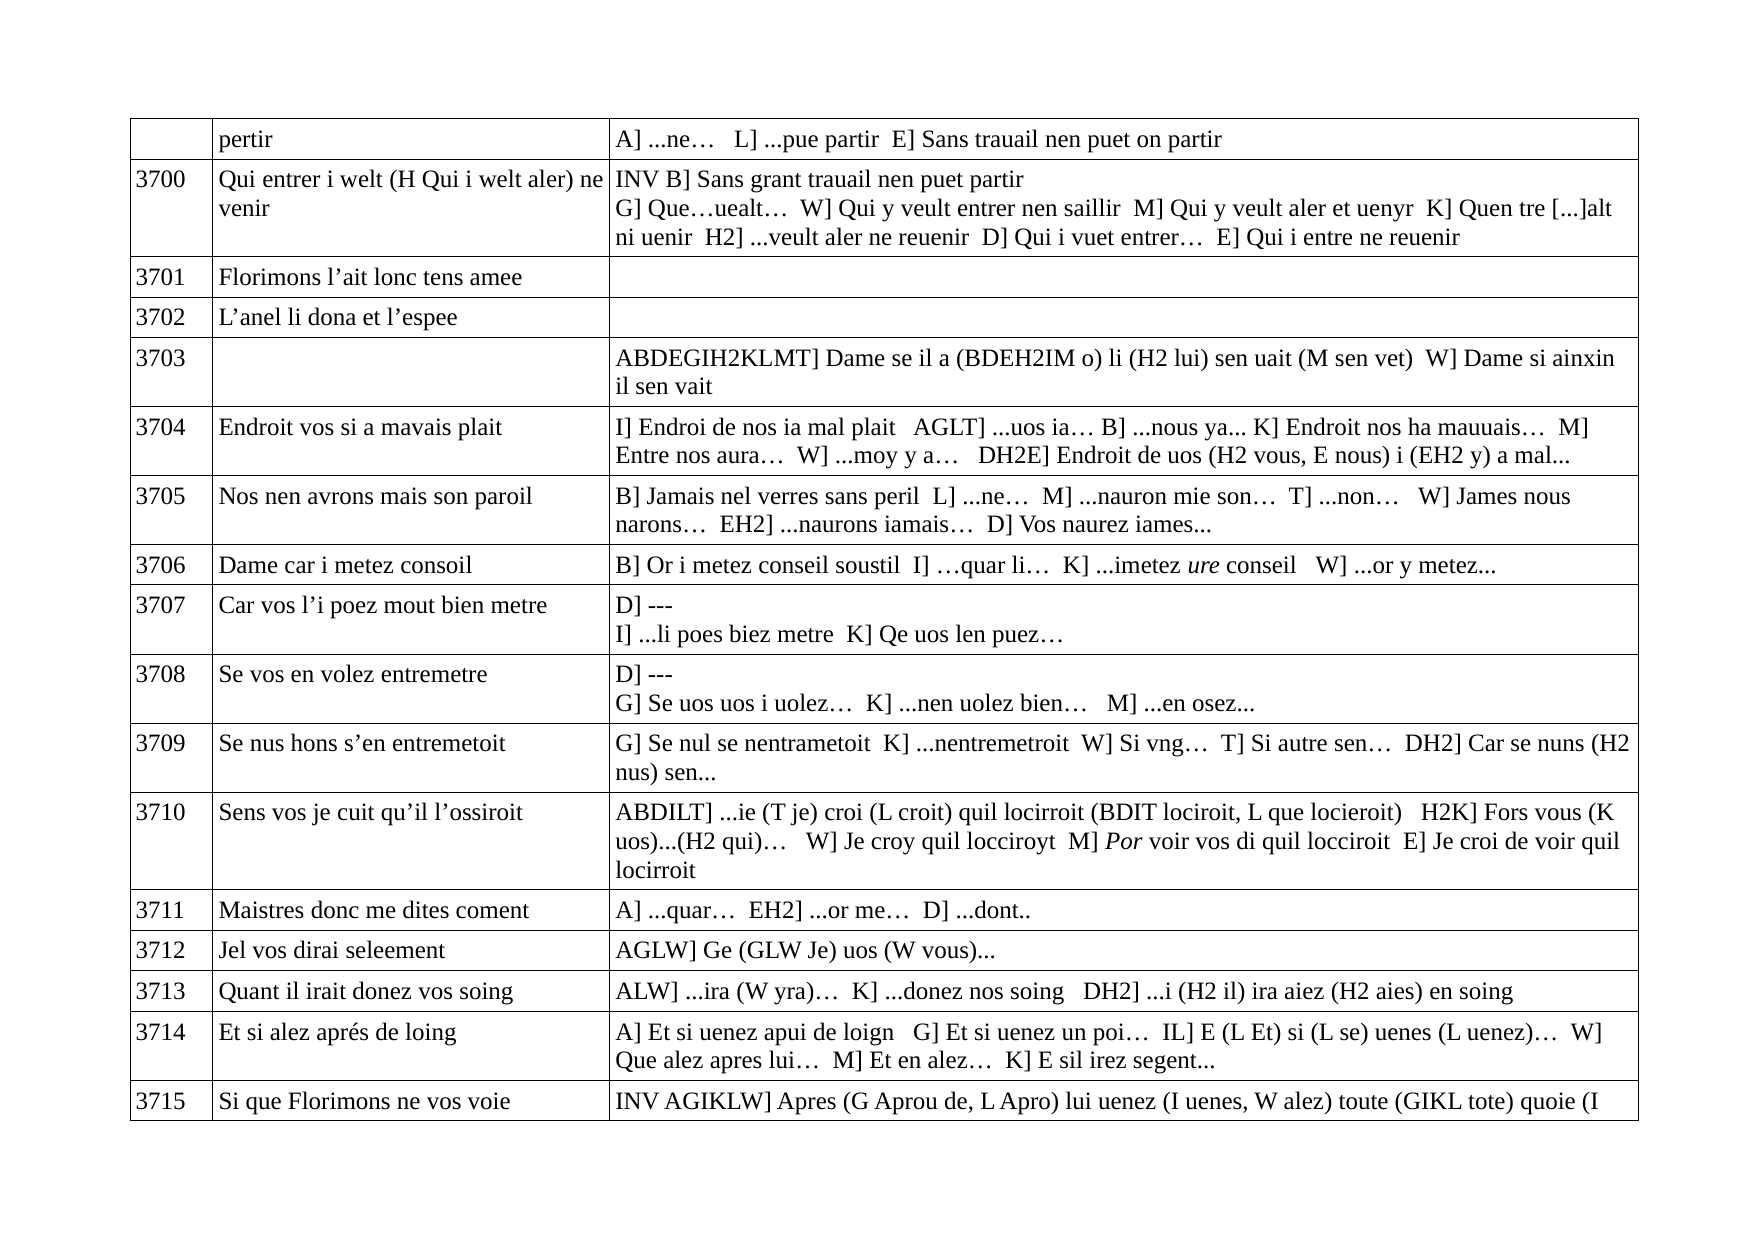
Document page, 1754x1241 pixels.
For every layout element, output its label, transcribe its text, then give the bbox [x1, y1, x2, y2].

table_cell INV AGIKLW] Apres (G Aprou de, L Apro) lui uenez (I uenes, W alez) toute (GIKL tote) quoie (I [610, 1081, 1638, 1120]
table_cell A] Et si uenez apui de loign G] Et si uenez un poi… IL] E (L Et) si (L se) uenes (L uenez)… W] Que alez apres lui… M] Et en alez… K] E sil irez segent... [610, 1012, 1638, 1080]
table_cell 3706 [131, 545, 212, 584]
table_cell Se nus hons s’en entremetoit [213, 724, 609, 792]
table_cell 3707 [131, 585, 212, 653]
table_cell [610, 257, 1638, 297]
table_cell ALW] ...ira (W yra)… K] ...donez nos soing DH2] ...i (H2 il) ira aiez (H2 aies) en soing [610, 971, 1638, 1011]
table_cell Sens vos je cuit qu’il l’ossiroit [213, 793, 609, 889]
table_cell B] Or i metez conseil soustil I] …quar li… K] ...imetez ure conseil W] ...or y metez... [610, 545, 1638, 584]
table_cell ABDILT] ...ie (T je) croi (L croit) quil locirroit (BDIT lociroit, L que locieroit) H2K] Fors vous (K uos)...(H2 qui)… W] Je croy quil locciroyt M] Por voir vos di quil locciroit E] Je croi de voir quil locirroit [610, 793, 1638, 889]
table_cell D] --- G] Se uos uos i uolez… K] ...nen uolez bien… M] ...en osez... [610, 655, 1638, 722]
table_cell AGLW] Ge (GLW Je) uos (W vous)... [610, 931, 1638, 970]
table_cell Car vos l’i poez mout bien metre [213, 585, 609, 653]
table_cell [213, 338, 609, 406]
table_cell A] ...quar… EH2] ...or me… D] ...dont.. [610, 890, 1638, 930]
table_cell Quant il irait donez vos soing [213, 971, 609, 1011]
table_cell G] Se nul se nentrametoit K] ...nentremetroit W] Si vng… T] Si autre sen… DH2] Car se nuns (H2 nus) sen... [610, 724, 1638, 792]
table_cell Maistres donc me dites coment [213, 890, 609, 930]
table_cell 3711 [131, 890, 212, 930]
table_cell B] Jamais nel verres sans peril L] ...ne… M] ...nauron mie son… T] ...non… W] James nous narons… EH2] ...naurons iamais… D] Vos naurez iames... [610, 476, 1638, 544]
table_cell 3710 [131, 793, 212, 889]
table_cell L’anel li dona et l’espee [213, 298, 609, 337]
table_cell 3704 [131, 407, 212, 475]
table_cell Et si alez aprés de loing [213, 1012, 609, 1080]
table_cell pertir [213, 119, 609, 158]
table_cell 3713 [131, 971, 212, 1011]
table_cell 3700 [131, 160, 212, 256]
table_cell 3714 [131, 1012, 212, 1080]
table_cell 3705 [131, 476, 212, 544]
table_cell 3715 [131, 1081, 212, 1120]
table_cell 3703 [131, 338, 212, 406]
table_cell 3701 [131, 257, 212, 297]
table_cell Dame car i metez consoil [213, 545, 609, 584]
table_cell Si que Florimons ne vos voie [213, 1081, 609, 1120]
table_cell 3709 [131, 724, 212, 792]
table_cell Se vos en volez entremetre [213, 655, 609, 722]
table_cell Nos nen avrons mais son paroil [213, 476, 609, 544]
table_cell Jel vos dirai seleement [213, 931, 609, 970]
table_cell 3702 [131, 298, 212, 337]
table_cell A] ...ne… L] ...pue partir E] Sans trauail nen puet on partir [610, 119, 1638, 158]
table_cell Qui entrer i welt (H Qui i welt aler) ne venir [213, 160, 609, 256]
table_cell 3708 [131, 655, 212, 722]
table_cell [610, 298, 1638, 337]
table_cell INV B] Sans grant trauail nen puet partir G] Que…uealt… W] Qui y veult entrer nen saillir M] Qui y veult aler et uenyr K] Quen tre [...]alt ni uenir H2] ...veult aler ne reuenir D] Qui i vuet entrer… E] Qui i entre ne reuenir [610, 160, 1638, 256]
table_cell [131, 119, 212, 158]
table_cell Endroit vos si a mavais plait [213, 407, 609, 475]
table_cell Florimons l’ait lonc tens amee [213, 257, 609, 297]
table_cell ABDEGIH2KLMT] Dame se il a (BDEH2IM o) li (H2 lui) sen uait (M sen vet) W] Dame si ainxin il sen vait [610, 338, 1638, 406]
table_cell 3712 [131, 931, 212, 970]
table_cell I] Endroi de nos ia mal plait AGLT] ...uos ia… B] ...nous ya... K] Endroit nos ha mauuais… M] Entre nos aura… W] ...moy y a… DH2E] Endroit de uos (H2 vous, E nous) i (EH2 y) a mal... [610, 407, 1638, 475]
table_cell D] --- I] ...li poes biez metre K] Qe uos len puez… [610, 585, 1638, 653]
